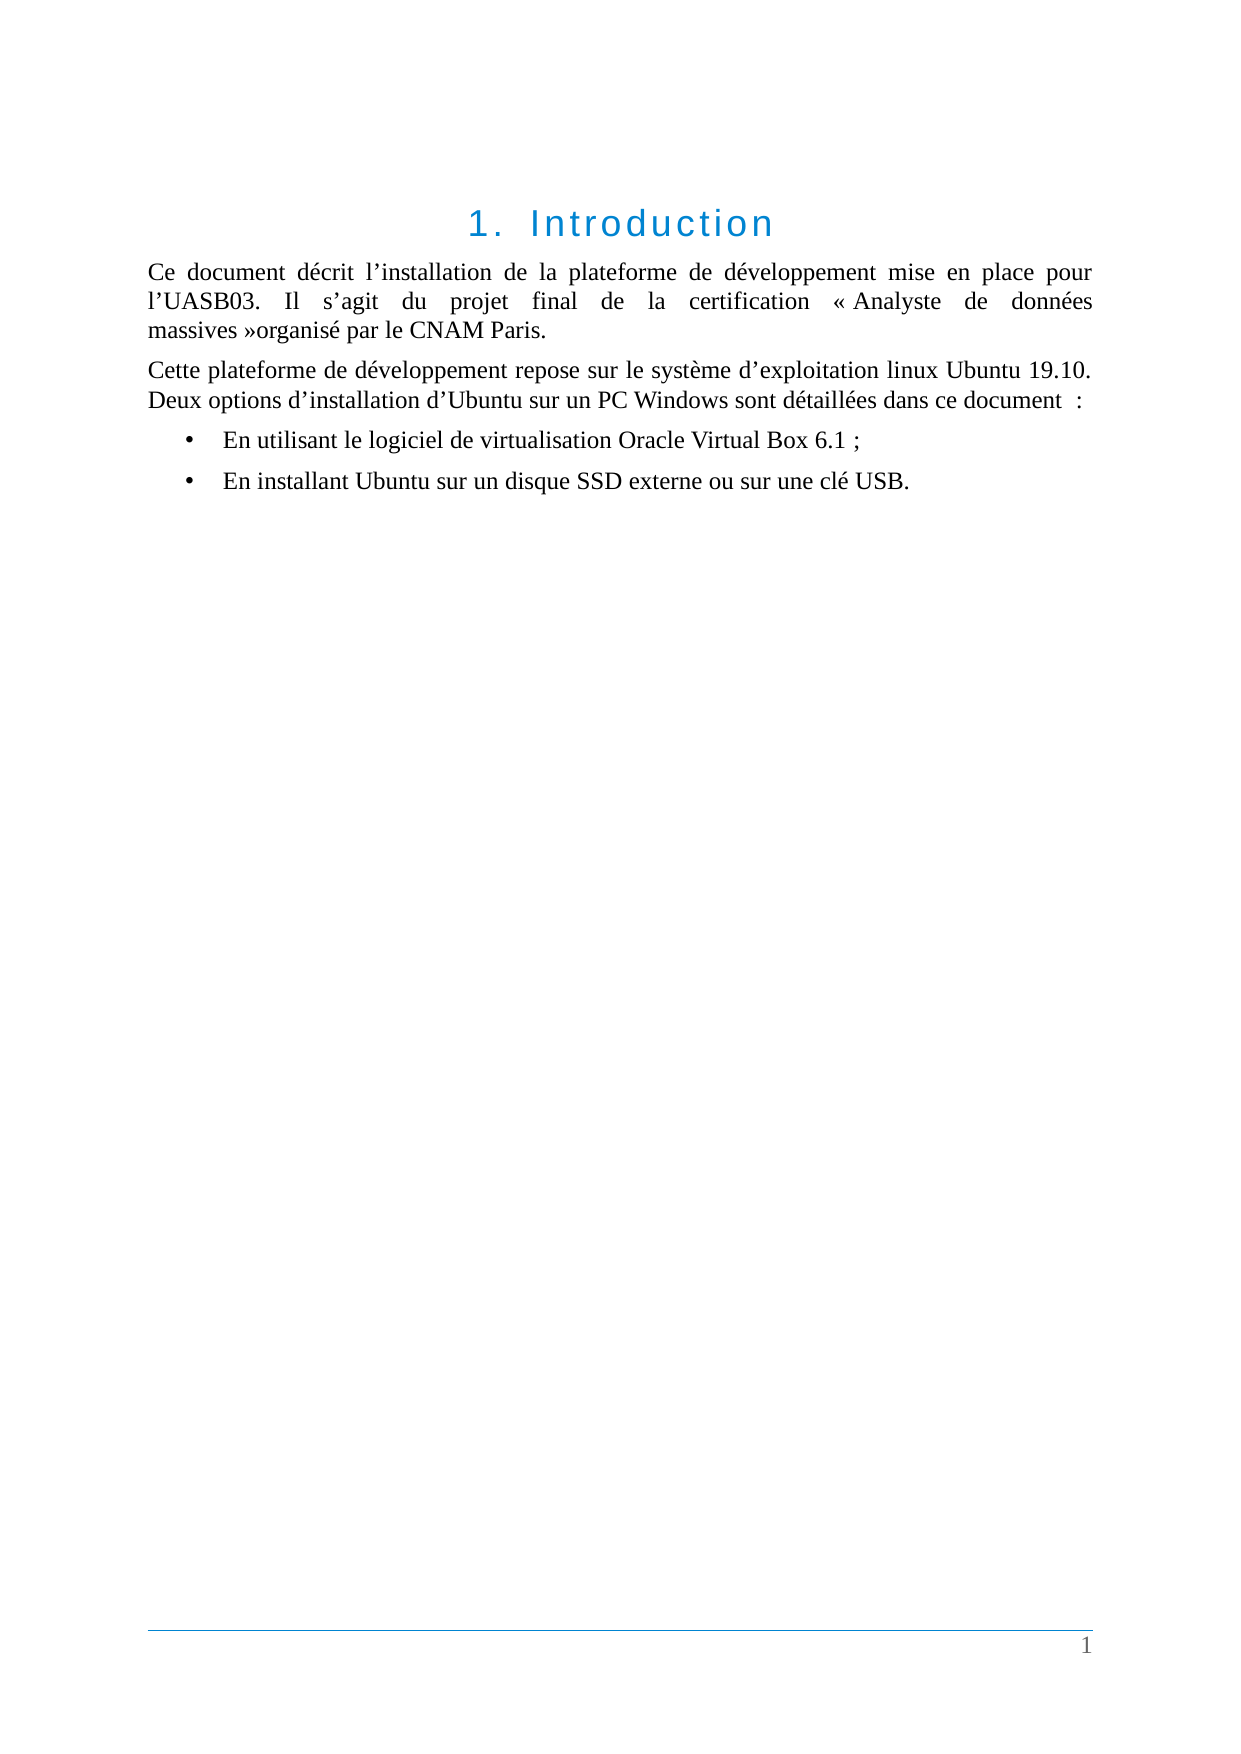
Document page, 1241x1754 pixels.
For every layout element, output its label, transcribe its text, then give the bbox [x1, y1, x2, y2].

text Cette plateforme de développement repose sur le système d’exploitation linux Ubuntu 19.10. Deux options d’installation d’Ubuntu sur un PC Windows sont détaillées dans ce document : [148, 355, 1093, 413]
text Ce document décrit l’installation de la plateforme de développement mise en place pour l’UASB03. Il s’agit du projet final de la certification « Analyste de données massives »organisé par le CNAM Paris. [148, 256, 1093, 344]
list En installant Ubuntu sur un disque SSD externe ou sur une clé USB. [185, 466, 1093, 495]
subtitle Introduction [148, 201, 1093, 244]
list En utilisant le logiciel de virtualisation Oracle Virtual Box 6.1 ; [185, 425, 1093, 454]
